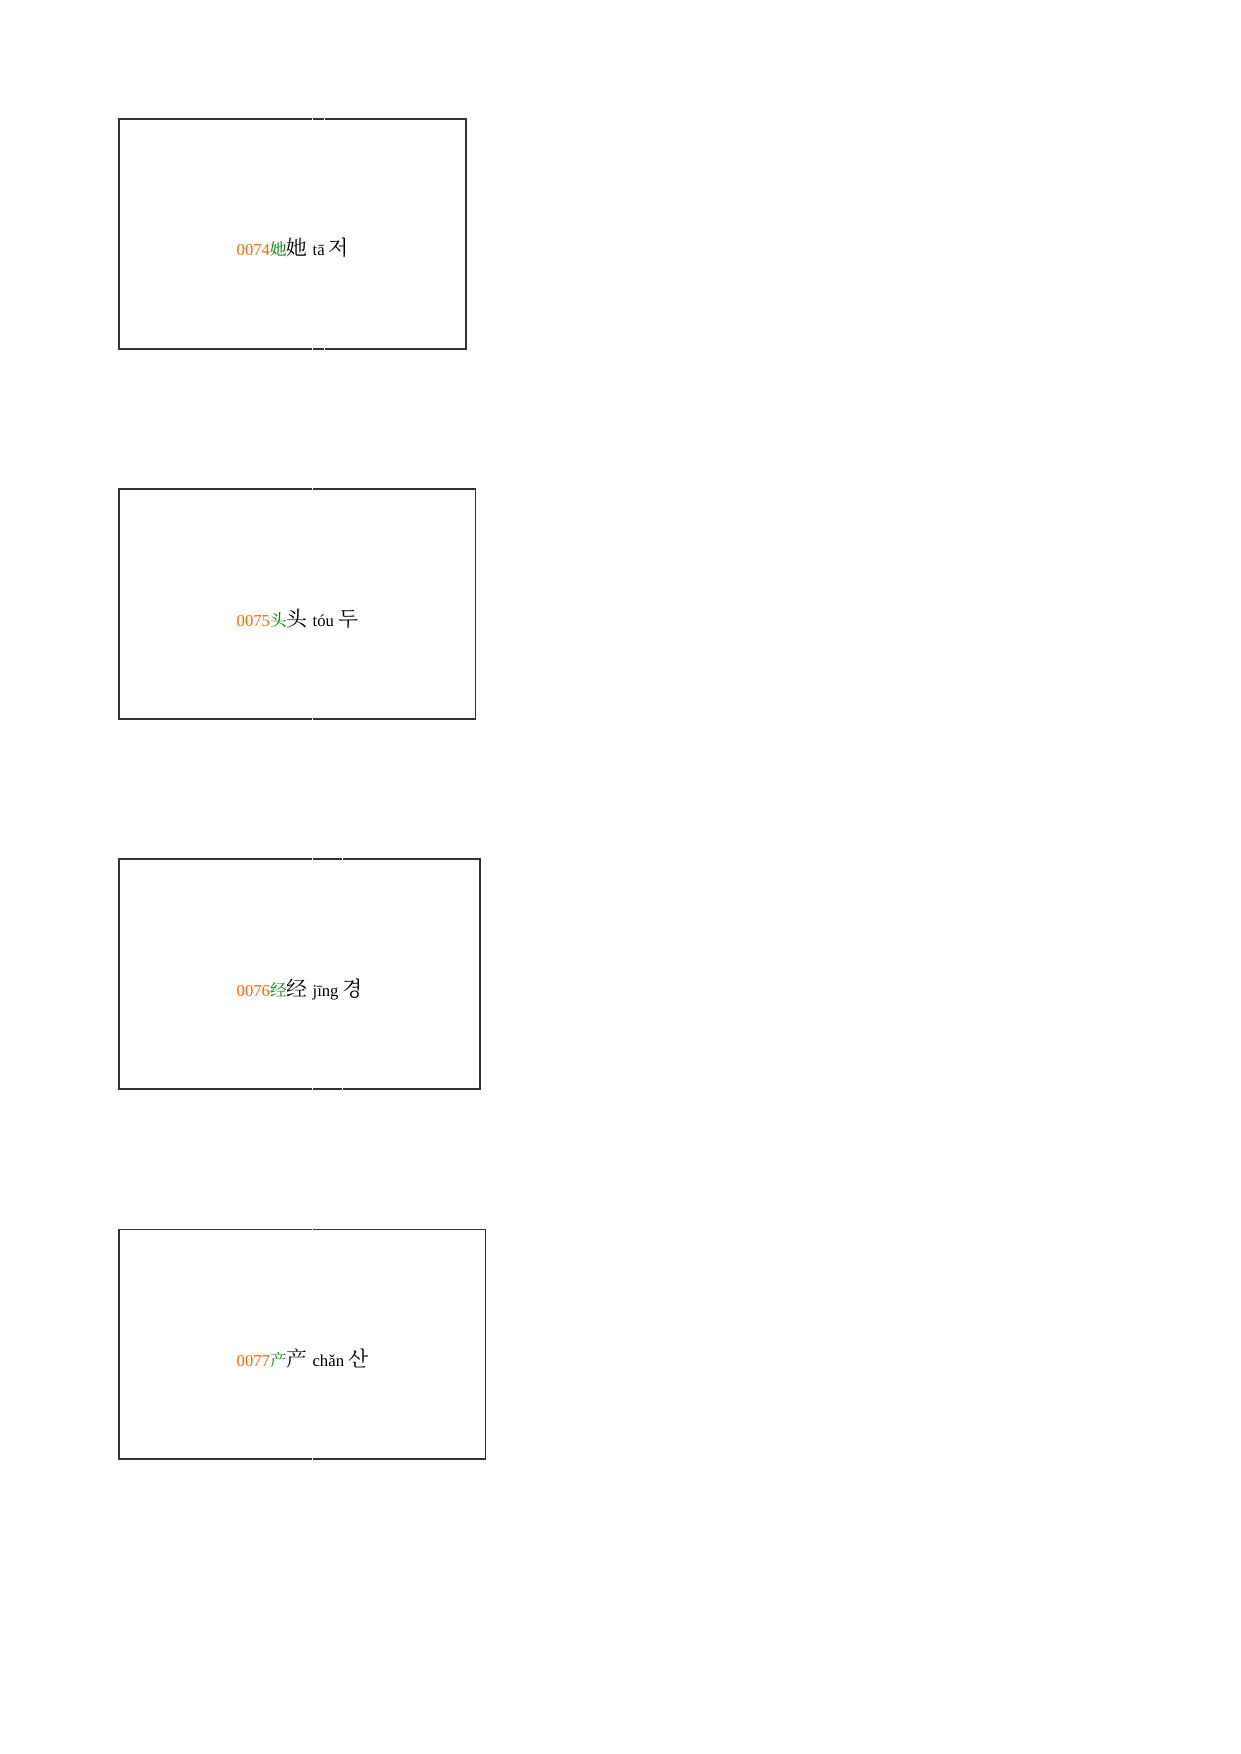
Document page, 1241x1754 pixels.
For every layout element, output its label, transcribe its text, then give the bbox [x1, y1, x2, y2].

text 0076经经 jīng 경 [120, 859, 479, 1089]
text 0077产产 chǎn 산 [120, 1230, 485, 1459]
text 0074她她 tā 저 [120, 119, 465, 349]
text [486, 1228, 1122, 1460]
text [481, 858, 1122, 1090]
text 0075头头 tóu 두 [120, 489, 475, 719]
text [467, 118, 1122, 349]
text [476, 488, 1122, 719]
